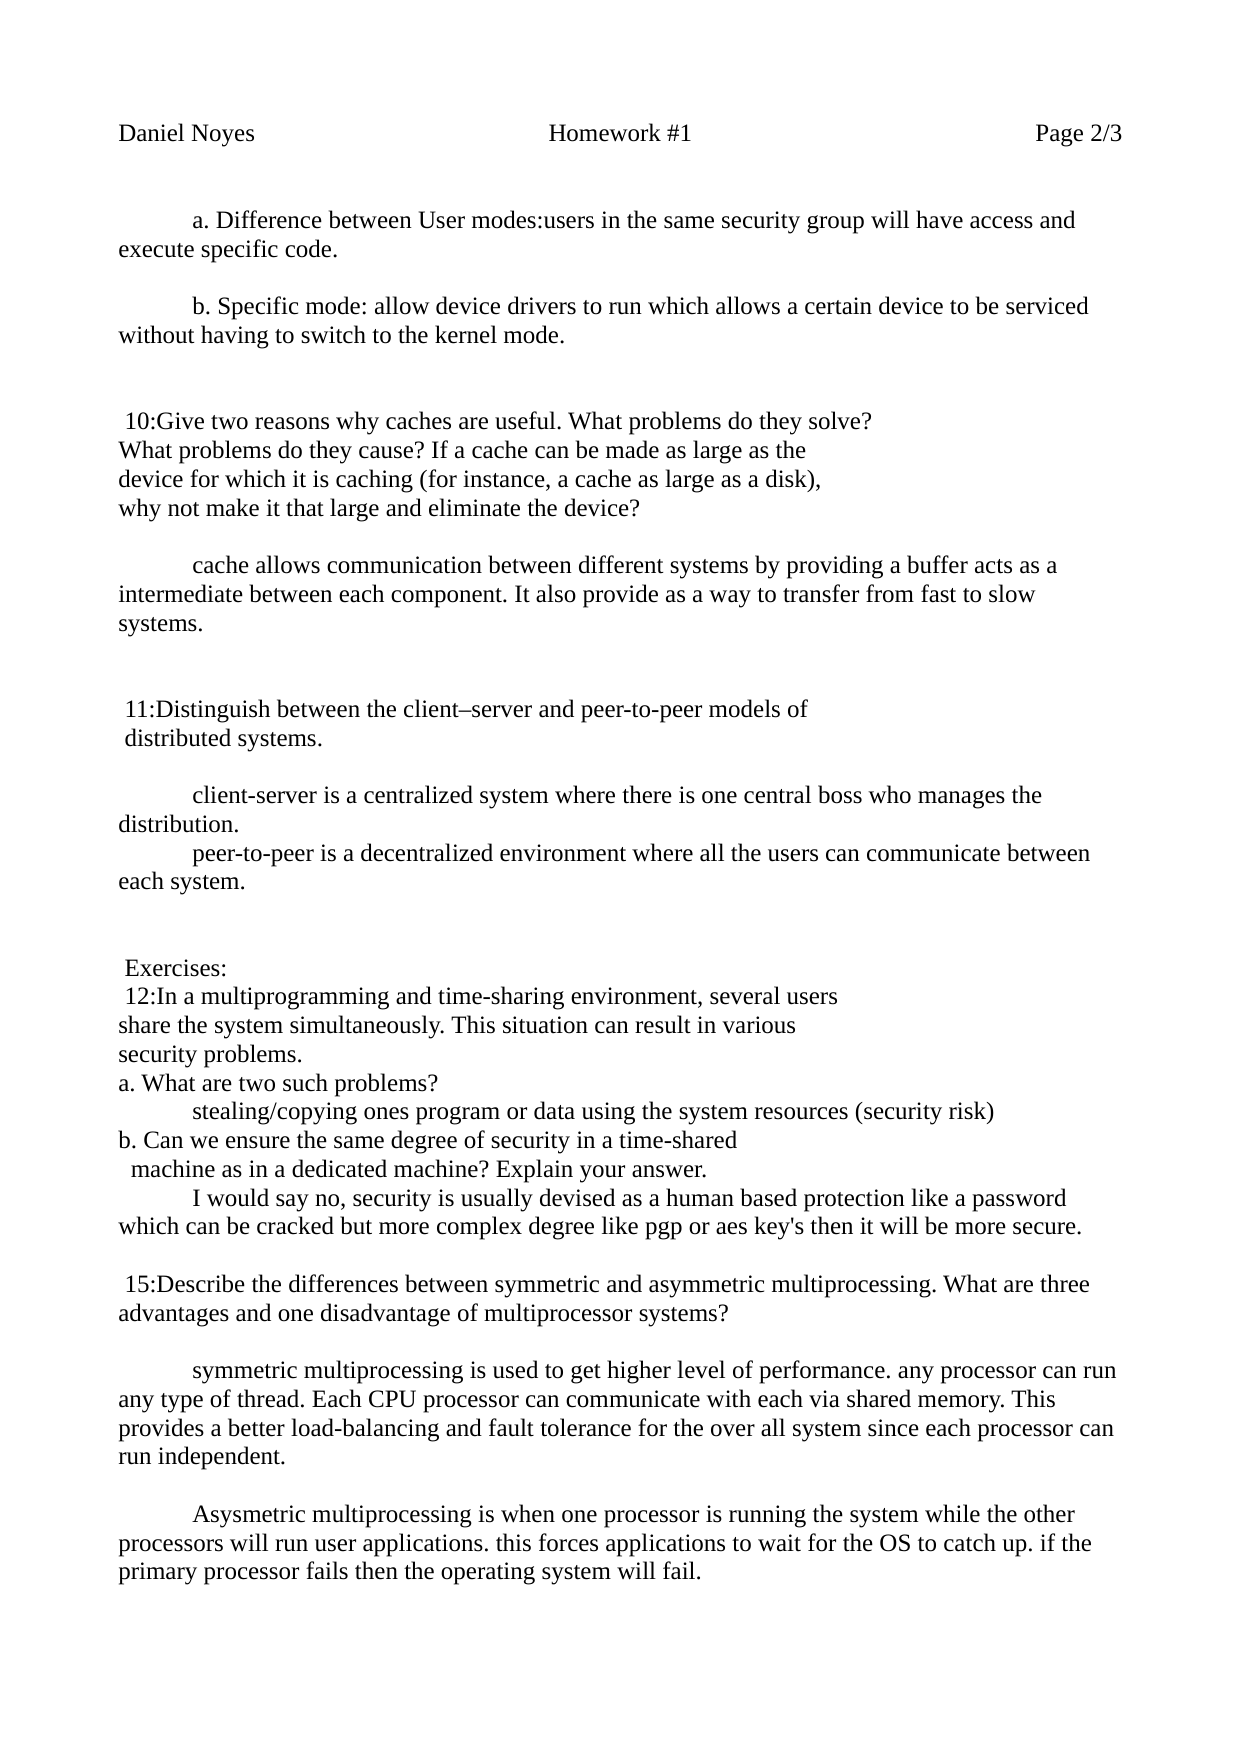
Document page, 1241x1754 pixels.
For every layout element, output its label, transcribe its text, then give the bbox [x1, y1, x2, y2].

text security problems. [118, 1039, 1122, 1068]
text machine as in a dedicated machine? Explain your answer. [118, 1154, 1122, 1183]
text symmetric multiprocessing is used to get higher level of performance. any processor can run any type of thread. Each CPU processor can communicate with each via shared memory. This provides a better load-balancing and fault tolerance for the over all system since each processor can run independent. [118, 1355, 1122, 1470]
text 15:Describe the differences between symmetric and asymmetric multiprocessing. What are three advantages and one disadvantage of multiprocessor systems? [118, 1269, 1122, 1326]
text Asysmetric multiprocessing is when one processor is running the system while the other processors will run user applications. this forces applications to wait for the OS to catch up. if the primary processor fails then the operating system will fail. [118, 1499, 1122, 1585]
text distributed systems. [118, 723, 1122, 751]
text b. Can we ensure the same degree of security in a time-shared [118, 1125, 1122, 1154]
text I would say no, security is usually devised as a human based protection like a password which can be cracked but more complex degree like pgp or aes key's then it will be more secure. [118, 1183, 1122, 1240]
text stealing/copying ones program or data using the system resources (security risk) [118, 1096, 1122, 1125]
text a. What are two such problems? [118, 1068, 1122, 1096]
text share the system simultaneously. This situation can result in various [118, 1010, 1122, 1039]
text why not make it that large and eliminate the device? [118, 493, 1122, 521]
text cache allows communication between different systems by providing a buffer acts as a intermediate between each component. It also provide as a way to transfer from fast to slow systems. [118, 550, 1122, 636]
text device for which it is caching (for instance, a cache as large as a disk), [118, 464, 1122, 493]
text 12:In a multiprogramming and time-sharing environment, several users [118, 981, 1122, 1010]
text a. Difference between User modes:users in the same security group will have access and execute specific code. [118, 205, 1122, 263]
text peer-to-peer is a decentralized environment where all the users can communicate between each system. [118, 838, 1122, 895]
text What problems do they cause? If a cache can be made as large as the [118, 435, 1122, 464]
text b. Specific mode: allow device drivers to run which allows a certain device to be serviced without having to switch to the kernel mode. [118, 291, 1122, 349]
text 10:Give two reasons why caches are useful. What problems do they solve? [118, 406, 1122, 435]
text Exercises: [118, 953, 1122, 981]
text client-server is a centralized system where there is one central boss who manages the distribution. [118, 780, 1122, 838]
text 11:Distinguish between the client–server and peer-to-peer models of [118, 694, 1122, 723]
